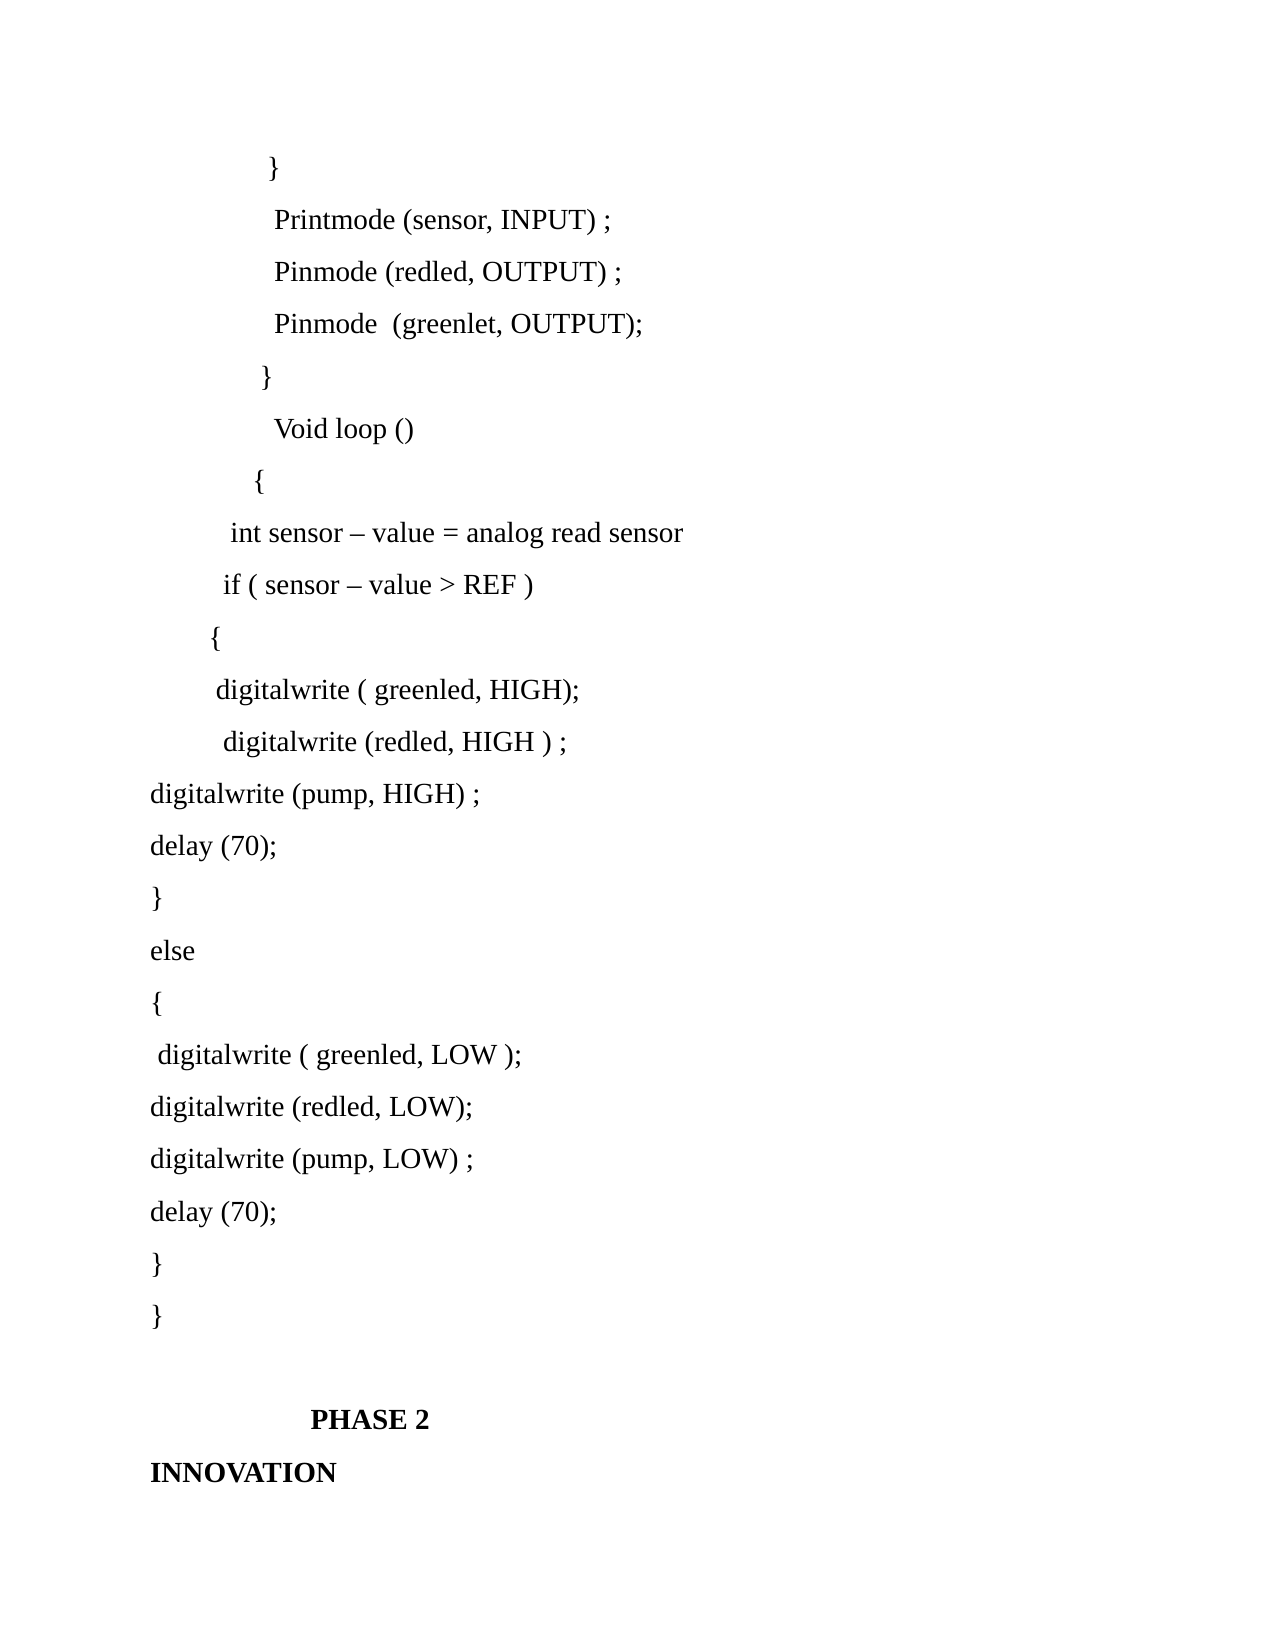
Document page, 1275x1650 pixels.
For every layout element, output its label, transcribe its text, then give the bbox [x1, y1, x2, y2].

text { [150, 620, 1125, 653]
text { [150, 463, 1125, 497]
text digitalwrite ( greenled, HIGH); [150, 672, 1125, 705]
text delay (70); [150, 828, 1125, 862]
text digitalwrite (pump, HIGH) ; [150, 776, 1125, 810]
text INNOVATION [150, 1455, 1125, 1488]
text int sensor – value = analog read sensor [150, 515, 1125, 549]
text Void loop () [150, 411, 1125, 444]
text } [150, 359, 1125, 392]
text Printmode (sensor, INPUT) ; [150, 202, 1125, 236]
text } [150, 1246, 1125, 1279]
text delay (70); [150, 1194, 1125, 1227]
text { [150, 985, 1125, 1018]
text Pinmode (greenlet, OUTPUT); [150, 307, 1125, 340]
text digitalwrite (pump, LOW) ; [150, 1142, 1125, 1175]
text else [150, 933, 1125, 966]
text digitalwrite ( greenled, LOW ); [150, 1037, 1125, 1071]
text digitalwrite (redled, LOW); [150, 1089, 1125, 1123]
text } [150, 150, 1125, 183]
text PHASE 2 [150, 1402, 1125, 1436]
text digitalwrite (redled, HIGH ) ; [150, 724, 1125, 758]
text } [150, 1298, 1125, 1332]
text Pinmode (redled, OUTPUT) ; [150, 254, 1125, 288]
text if ( sensor – value > REF ) [150, 567, 1125, 601]
text } [150, 881, 1125, 914]
